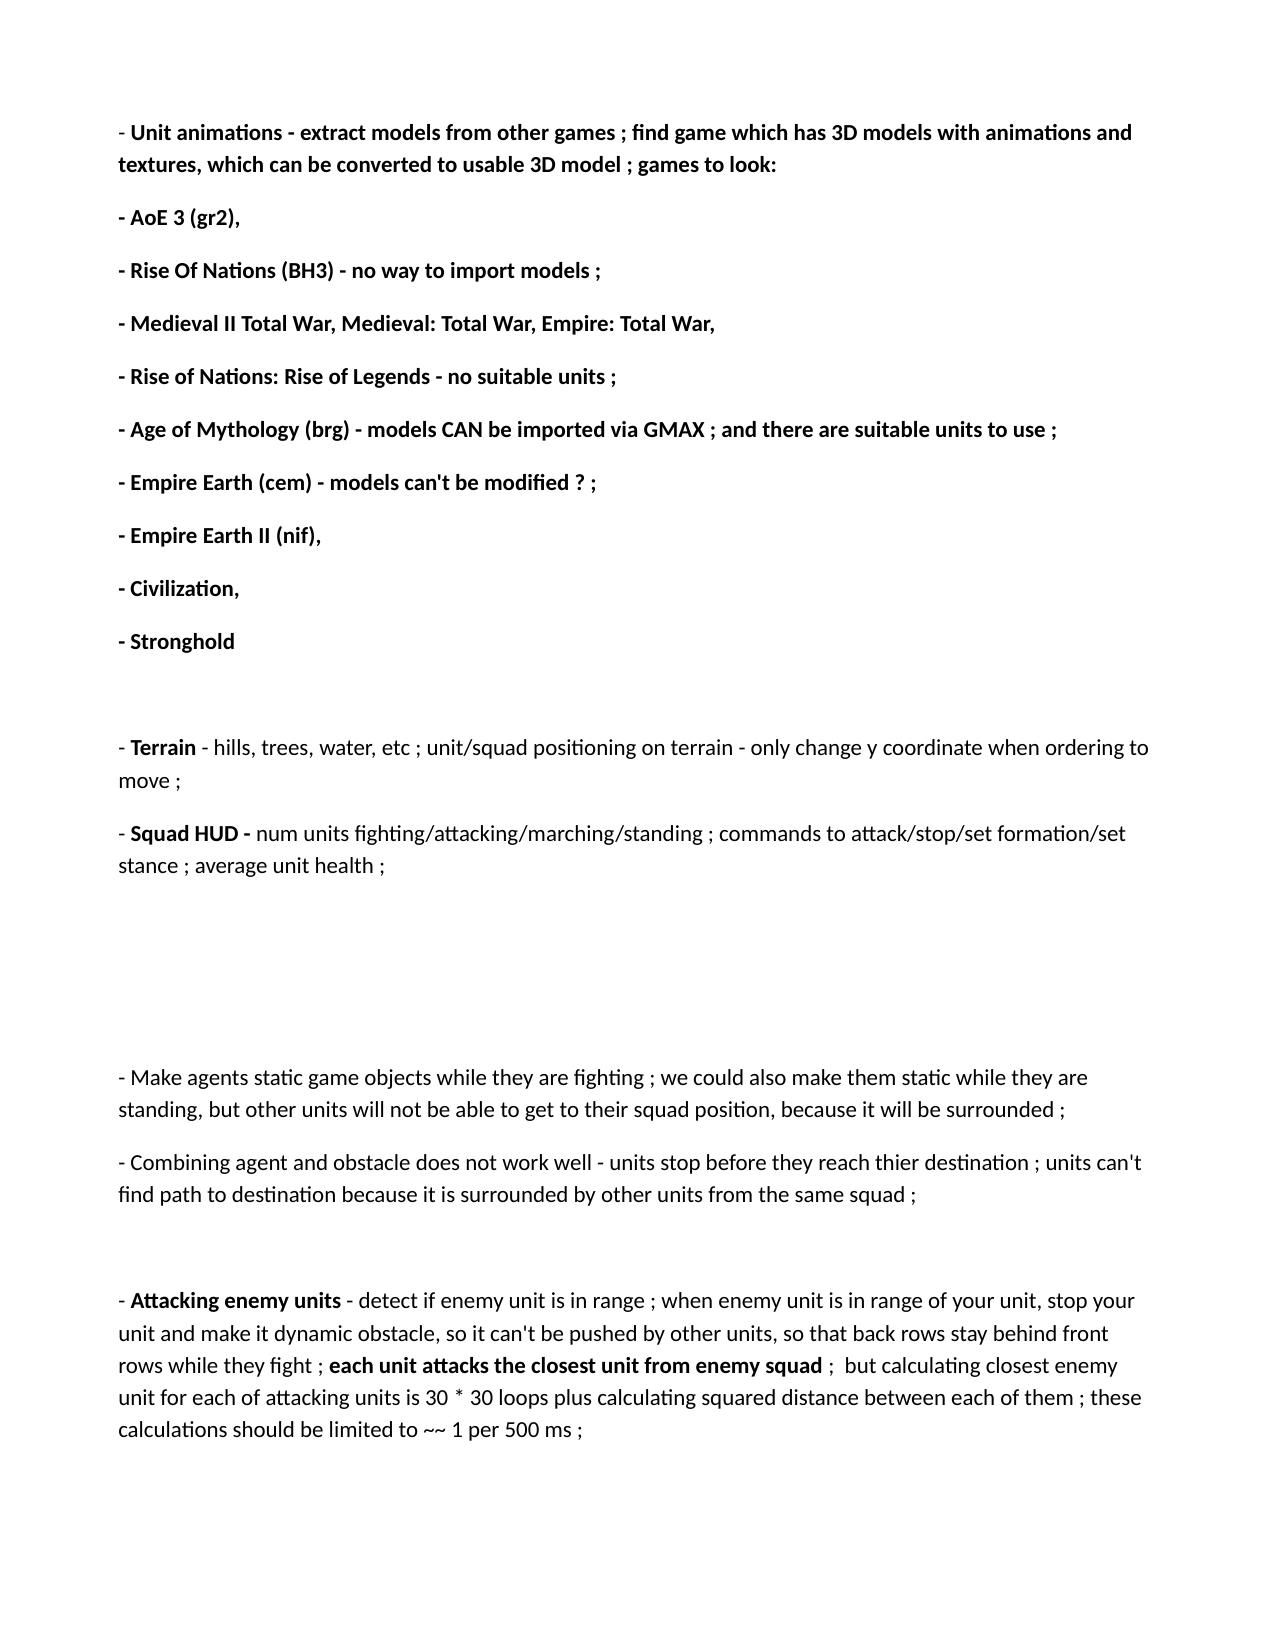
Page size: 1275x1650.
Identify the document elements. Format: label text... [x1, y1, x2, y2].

text - Combining agent and obstacle does not work well - units stop before they reach thier destination ; units can't find path to destination because it is surrounded by other units from the same squad ; [118, 1148, 1157, 1208]
text - Civilization, [118, 574, 1157, 602]
text - Terrain - hills, trees, water, etc ; unit/squad positioning on terrain - only change y coordinate when ordering to move ; [118, 733, 1157, 794]
text - Stronghold [118, 627, 1157, 656]
text - Medieval II Total War, Medieval: Total War, Empire: Total War, [118, 309, 1157, 337]
text - Make agents static game objects while they are fighting ; we could also make them static while they are standing, but other units will not be able to get to their squad position, because it will be surrounded ; [118, 1063, 1157, 1123]
text - Squad HUD - num units fighting/attacking/marching/standing ; commands to attack/stop/set formation/set stance ; average unit health ; [118, 819, 1157, 879]
text - Rise Of Nations (BH3) - no way to import models ; [118, 256, 1157, 284]
text - Attacking enemy units - detect if enemy unit is in range ; when enemy unit is in range of your unit, stop your unit and make it dynamic obstacle, so it can't be pushed by other units, so that back rows stay behind front rows while they fight ; each unit attacks the closest unit from enemy squad ; but calculating closest enemy unit for each of attacking units is 30 * 30 loops plus calculating squared distance between each of them ; these calculations should be limited to ~~ 1 per 500 ms ; [118, 1286, 1157, 1443]
text - Empire Earth (cem) - models can't be modified ? ; [118, 468, 1157, 496]
text - Empire Earth II (nif), [118, 521, 1157, 549]
text - AoE 3 (gr2), [118, 203, 1157, 231]
text - Age of Mythology (brg) - models CAN be imported via GMAX ; and there are suitable units to use ; [118, 415, 1157, 443]
text - Rise of Nations: Rise of Legends - no suitable units ; [118, 362, 1157, 390]
text - Unit animations - extract models from other games ; find game which has 3D models with animations and textures, which can be converted to usable 3D model ; games to look: [118, 118, 1157, 178]
